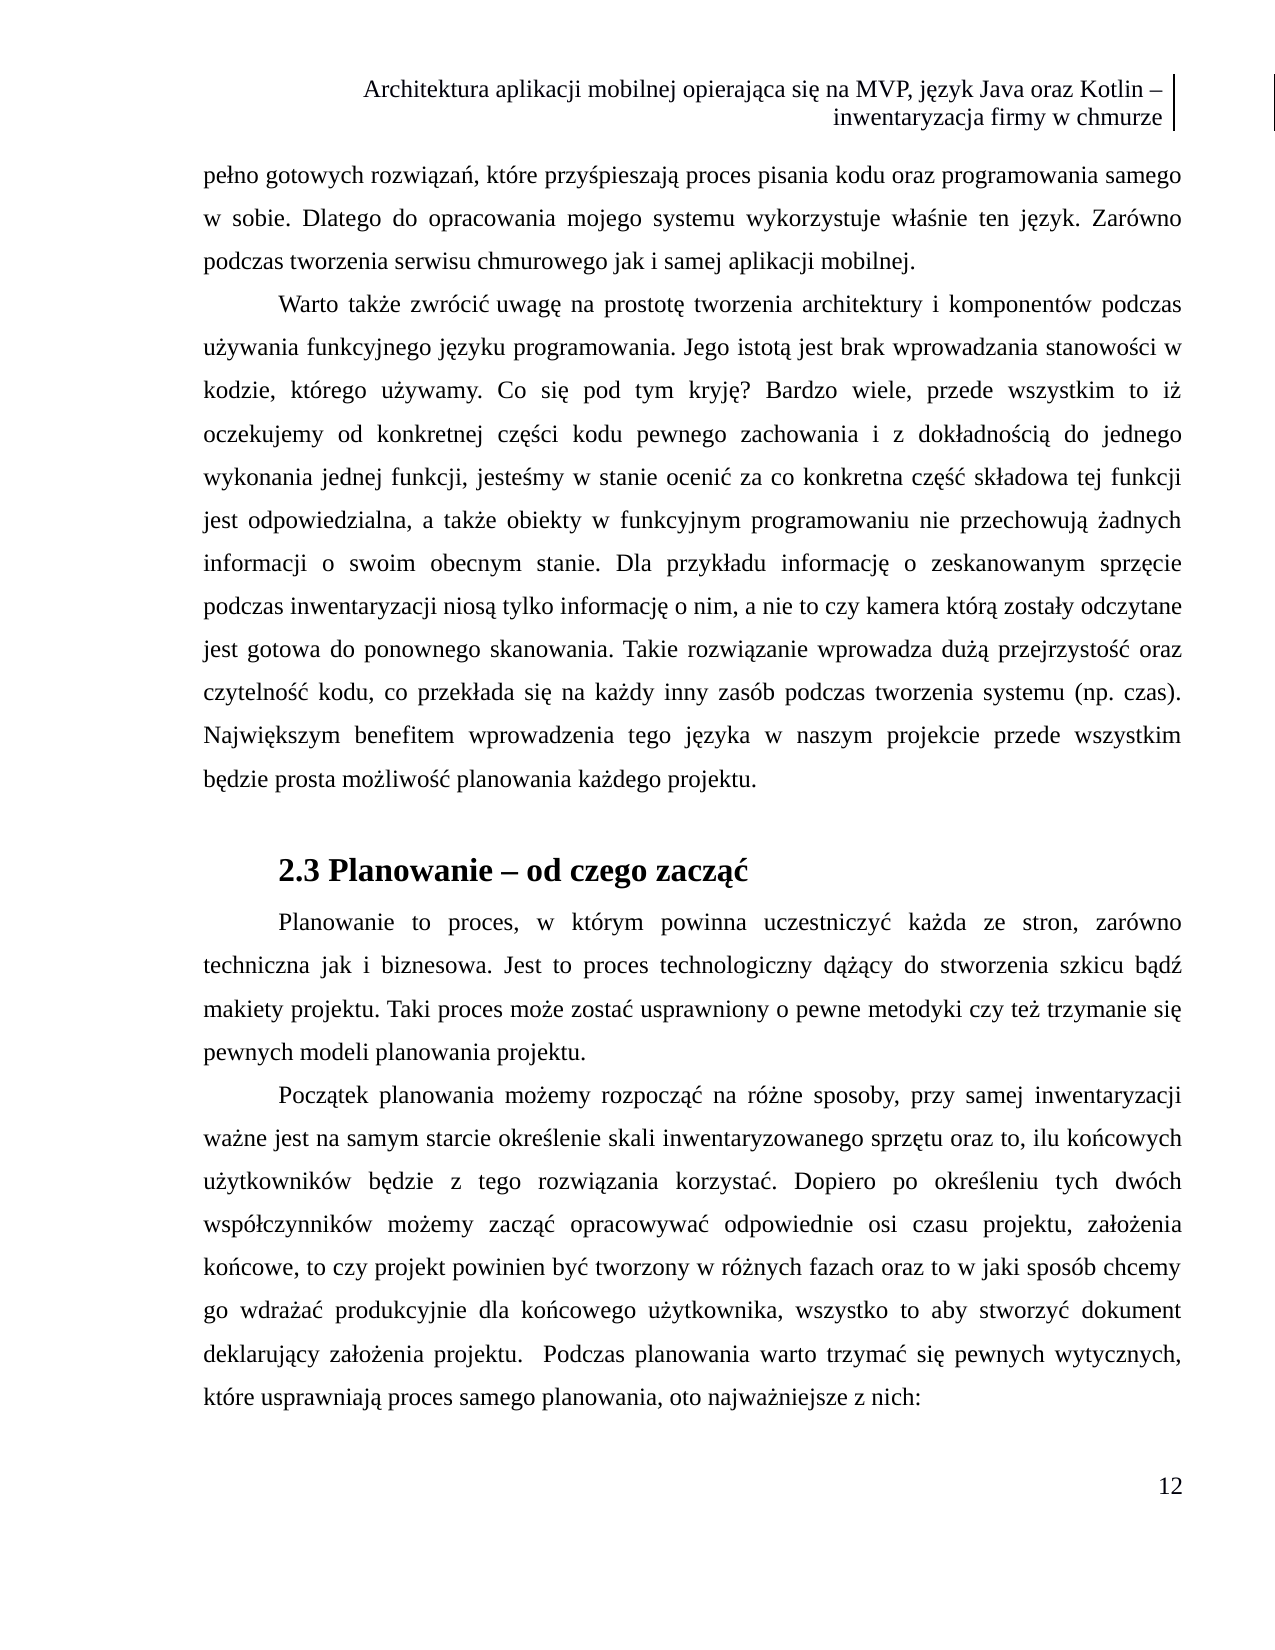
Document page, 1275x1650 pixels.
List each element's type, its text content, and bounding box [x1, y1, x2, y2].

text Planowanie to proces, w którym powinna uczestniczyć każda ze stron, zarówno techniczna jak i biznesowa. Jest to proces technologiczny dążący do stworzenia szkicu bądź makiety projektu. Taki proces może zostać usprawniony o pewne metodyki czy też trzymanie się pewnych modeli planowania projektu. [203, 907, 1183, 1066]
text Warto także zwrócić uwagę na prostotę tworzenia architektury i komponentów podczas używania funkcyjnego języku programowania. Jego istotą jest brak wprowadzania stanowości w kodzie, którego używamy. Co się pod tym kryję? Bardzo wiele, przede wszystkim to iż oczekujemy od konkretnej części kodu pewnego zachowania i z dokładnością do jednego wykonania jednej funkcji, jesteśmy w stanie ocenić za co konkretna część składowa tej funkcji jest odpowiedzialna, a także obiekty w funkcyjnym programowaniu nie przechowują żadnych informacji o swoim obecnym stanie. Dla przykładu informację o zeskanowanym sprzęcie podczas inwentaryzacji niosą tylko informację o nim, a nie to czy kamera którą zostały odczytane jest gotowa do ponownego skanowania. Takie rozwiązanie wprowadza dużą przejrzystość oraz czytelność kodu, co przekłada się na każdy inny zasób podczas tworzenia systemu (np. czas). Największym benefitem wprowadzenia tego języka w naszym projekcie przede wszystkim będzie prosta możliwość planowania każdego projektu. [203, 289, 1183, 792]
text Początek planowania możemy rozpocząć na różne sposoby, przy samej inwentaryzacji ważne jest na samym starcie określenie skali inwentaryzowanego sprzętu oraz to, ilu końcowych użytkowników będzie z tego rozwiązania korzystać. Dopiero po określeniu tych dwóch współczynników możemy zacząć opracowywać odpowiednie osi czasu projektu, założenia końcowe, to czy projekt powinien być tworzony w różnych fazach oraz to w jaki sposób chcemy go wdrażać produkcyjnie dla końcowego użytkownika, wszystko to aby stworzyć dokument deklarujący założenia projektu. Podczas planowania warto trzymać się pewnych wytycznych, które usprawniają proces samego planowania, oto najważniejsze z nich: [203, 1080, 1183, 1411]
text 2.3 Planowanie – od czego zacząć [203, 850, 1183, 888]
text pełno gotowych rozwiązań, które przyśpieszają proces pisania kodu oraz programowania samego w sobie. Dlatego do opracowania mojego systemu wykorzystuje właśnie ten język. Zarówno podczas tworzenia serwisu chmurowego jak i samej aplikacji mobilnej. [203, 160, 1183, 275]
